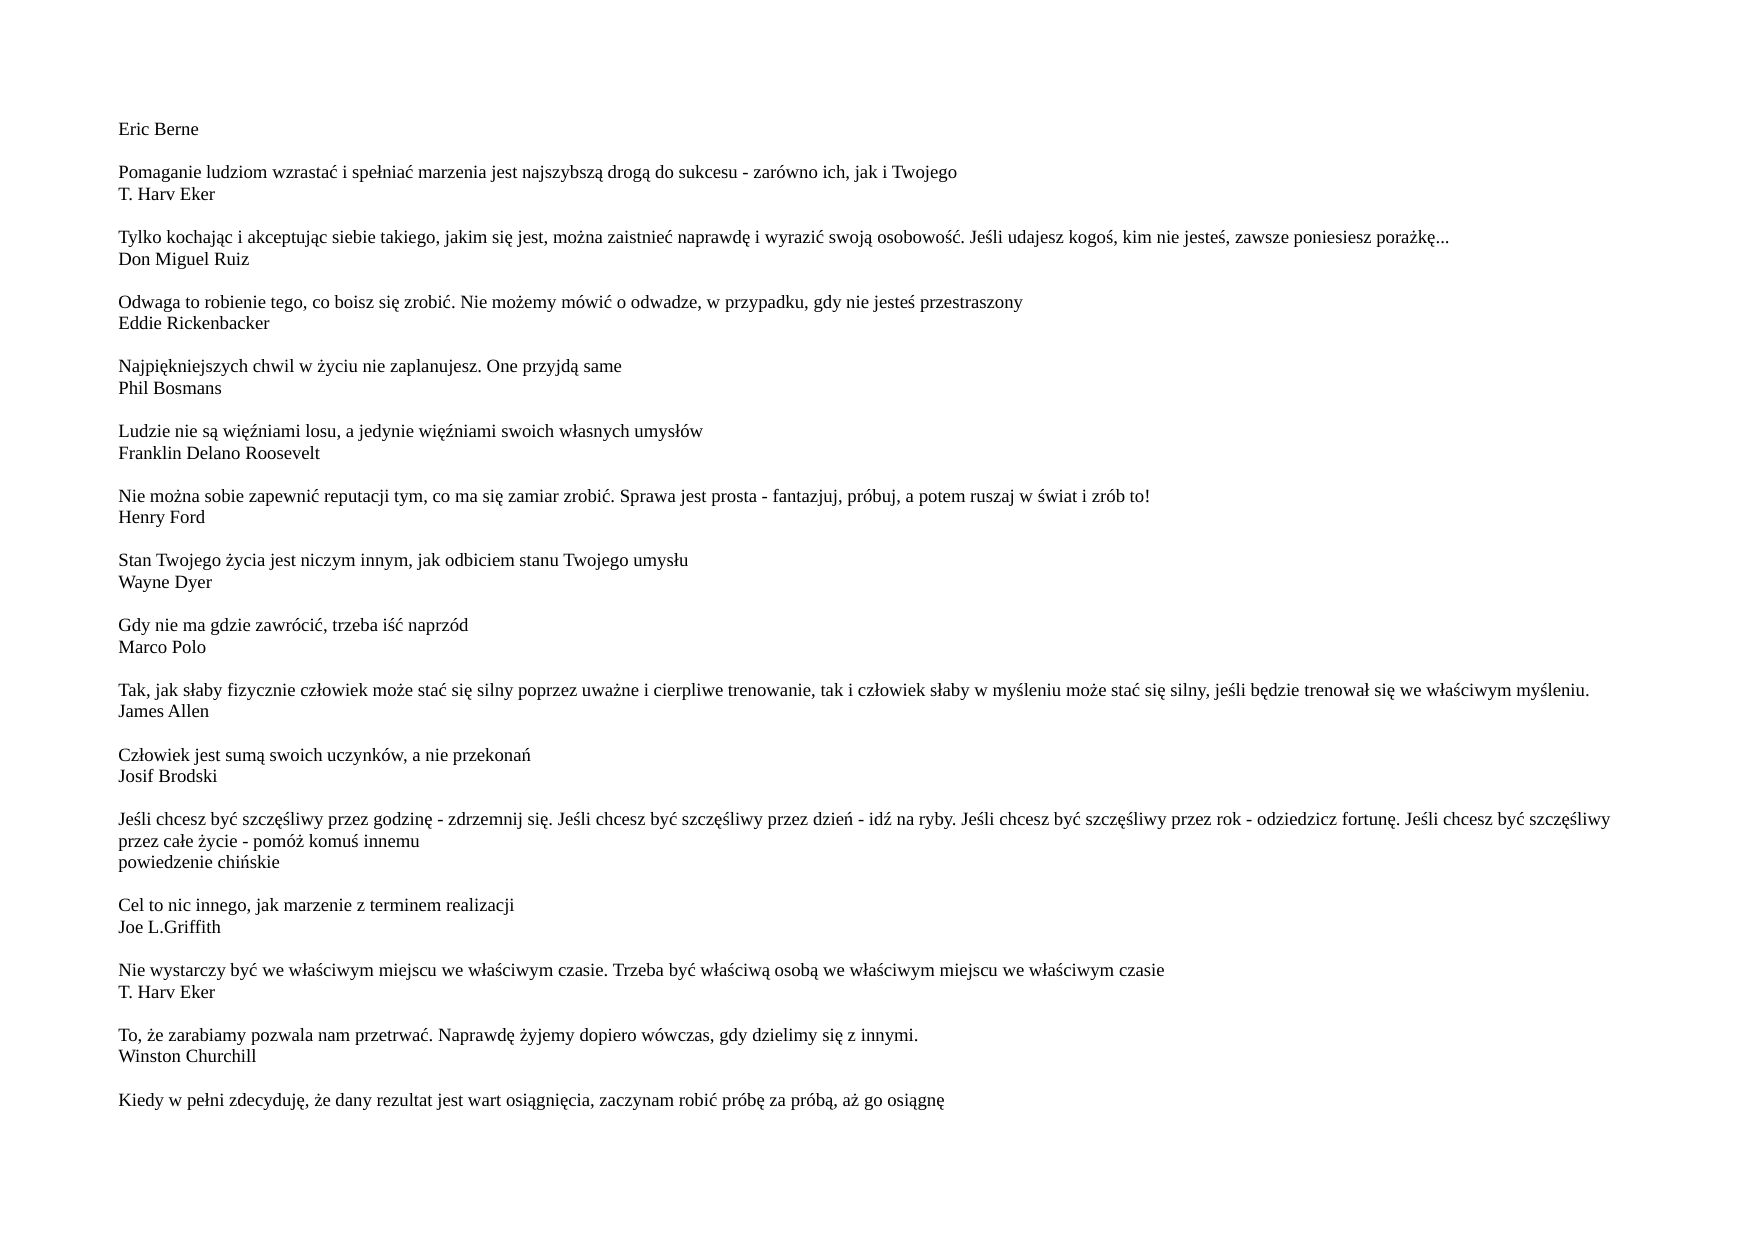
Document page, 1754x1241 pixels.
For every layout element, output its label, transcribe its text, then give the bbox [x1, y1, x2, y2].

text Pomaganie ludziom wzrastać i spełniać marzenia jest najszybszą drogą do sukcesu - zarówno ich, jak i Twojego [118, 161, 1636, 183]
text Don Miguel Ruiz [118, 247, 1636, 269]
text Tak, jak słaby fizycznie człowiek może stać się silny poprzez uważne i cierpliwe trenowanie, tak i człowiek słaby w myśleniu może stać się silny, jeśli będzie trenował się we właściwym myśleniu. [118, 679, 1636, 700]
text Phil Bosmans [118, 377, 1636, 398]
text James Allen [118, 700, 1636, 722]
text Wayne Dyer [118, 571, 1636, 592]
text powiedzenie chińskie [118, 851, 1636, 873]
text Franklin Delano Roosevelt [118, 442, 1636, 463]
text Winston Churchill [118, 1045, 1636, 1067]
text Gdy nie ma gdzie zawrócić, trzeba iść naprzód [118, 614, 1636, 636]
text T. Harv Eker [118, 981, 1636, 1002]
text To, że zarabiamy pozwala nam przetrwać. Naprawdę żyjemy dopiero wówczas, gdy dzielimy się z innymi. [118, 1024, 1636, 1045]
text Cel to nic innego, jak marzenie z terminem realizacji [118, 894, 1636, 916]
text Najpiękniejszych chwil w życiu nie zaplanujesz. One przyjdą same [118, 355, 1636, 377]
text Nie można sobie zapewnić reputacji tym, co ma się zamiar zrobić. Sprawa jest prosta - fantazjuj, próbuj, a potem ruszaj w świat i zrób to! [118, 485, 1636, 506]
text Nie wystarczy być we właściwym miejscu we właściwym czasie. Trzeba być właściwą osobą we właściwym miejscu we właściwym czasie [118, 959, 1636, 981]
text Tylko kochając i akceptując siebie takiego, jakim się jest, można zaistnieć naprawdę i wyrazić swoją osobowość. Jeśli udajesz kogoś, kim nie jesteś, zawsze poniesiesz porażkę... [118, 226, 1636, 247]
text Marco Polo [118, 636, 1636, 657]
text Kiedy w pełni zdecyduję, że dany rezultat jest wart osiągnięcia, zaczynam robić próbę za próbą, aż go osiągnę [118, 1088, 1636, 1110]
text Henry Ford [118, 506, 1636, 528]
text T. Harv Eker [118, 183, 1636, 204]
text Ludzie nie są więźniami losu, a jedynie więźniami swoich własnych umysłów [118, 420, 1636, 442]
text Joe L.Griffith [118, 916, 1636, 937]
text Eric Berne [118, 118, 1636, 140]
text Odwaga to robienie tego, co boisz się zrobić. Nie możemy mówić o odwadze, w przypadku, gdy nie jesteś przestraszony [118, 291, 1636, 312]
text Eddie Rickenbacker [118, 312, 1636, 334]
text Stan Twojego życia jest niczym innym, jak odbiciem stanu Twojego umysłu [118, 549, 1636, 571]
text Jeśli chcesz być szczęśliwy przez godzinę - zdrzemnij się. Jeśli chcesz być szczęśliwy przez dzień - idź na ryby. Jeśli chcesz być szczęśliwy przez rok - odziedzicz fortunę. Jeśli chcesz być szczęśliwy przez całe życie - pomóż komuś innemu [118, 808, 1636, 851]
text Josif Brodski [118, 765, 1636, 787]
text Człowiek jest sumą swoich uczynków, a nie przekonań [118, 743, 1636, 765]
